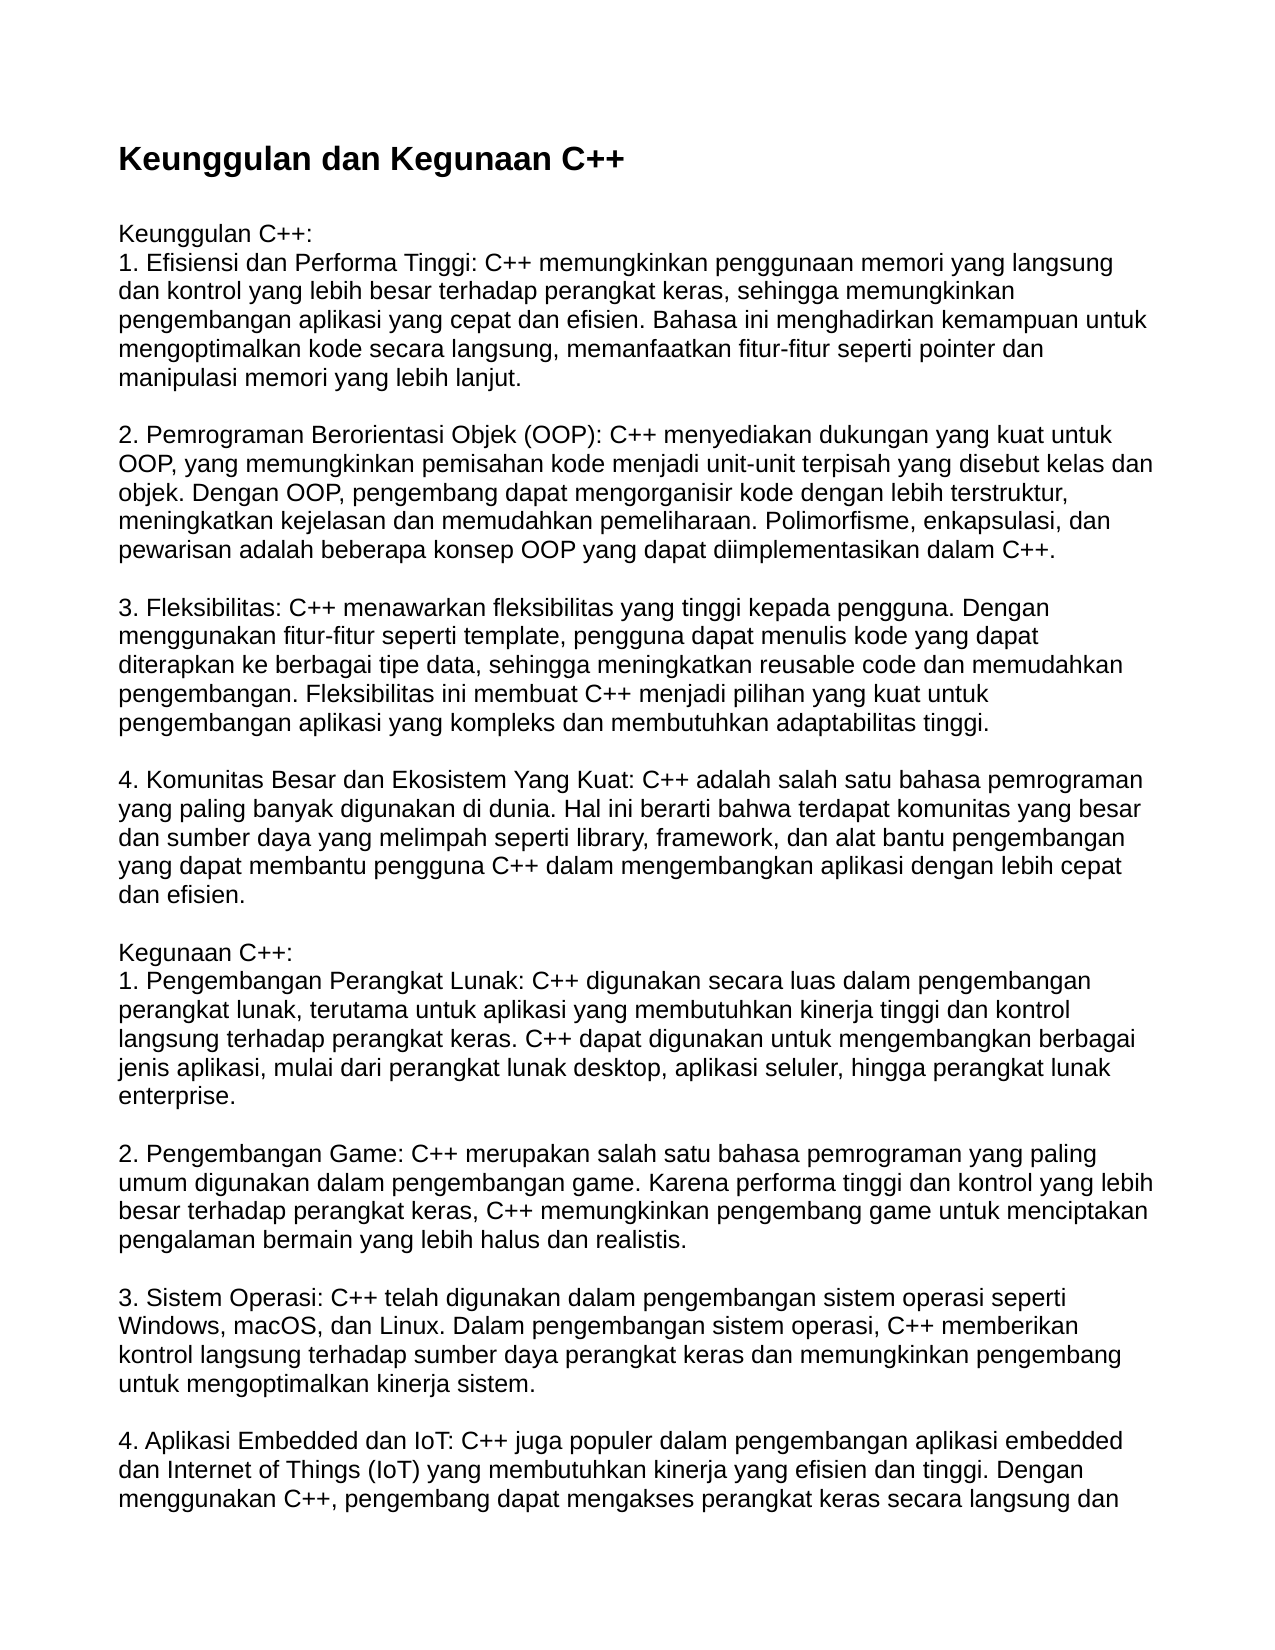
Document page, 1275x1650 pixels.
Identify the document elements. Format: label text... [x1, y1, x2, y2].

text Keunggulan C++: [118, 219, 1157, 248]
text 3. Sistem Operasi: C++ telah digunakan dalam pengembangan sistem operasi seperti Windows, macOS, dan Linux. Dalam pengembangan sistem operasi, C++ memberikan kontrol langsung terhadap sumber daya perangkat keras dan memungkinkan pengembang untuk mengoptimalkan kinerja sistem. [118, 1283, 1157, 1398]
text 3. Fleksibilitas: C++ menawarkan fleksibilitas yang tinggi kepada pengguna. Dengan menggunakan fitur-fitur seperti template, pengguna dapat menulis kode yang dapat diterapkan ke berbagai tipe data, sehingga meningkatkan reusable code dan memudahkan pengembangan. Fleksibilitas ini membuat C++ menjadi pilihan yang kuat untuk pengembangan aplikasi yang kompleks dan membutuhkan adaptabilitas tinggi. [118, 593, 1157, 736]
subtitle Keunggulan dan Kegunaan C++ [118, 139, 1157, 178]
text 4. Aplikasi Embedded dan IoT: C++ juga populer dalam pengembangan aplikasi embedded dan Internet of Things (IoT) yang membutuhkan kinerja yang efisien dan tinggi. Dengan menggunakan C++, pengembang dapat mengakses perangkat keras secara langsung dan [118, 1426, 1157, 1513]
text 2. Pengembangan Game: C++ merupakan salah satu bahasa pemrograman yang paling umum digunakan dalam pengembangan game. Karena performa tinggi dan kontrol yang lebih besar terhadap perangkat keras, C++ memungkinkan pengembang game untuk menciptakan pengalaman bermain yang lebih halus dan realistis. [118, 1139, 1157, 1254]
text 4. Komunitas Besar dan Ekosistem Yang Kuat: C++ adalah salah satu bahasa pemrograman yang paling banyak digunakan di dunia. Hal ini berarti bahwa terdapat komunitas yang besar dan sumber daya yang melimpah seperti library, framework, dan alat bantu pengembangan yang dapat membantu pengguna C++ dalam mengembangkan aplikasi dengan lebih cepat dan efisien. [118, 765, 1157, 909]
text 1. Pengembangan Perangkat Lunak: C++ digunakan secara luas dalam pengembangan perangkat lunak, terutama untuk aplikasi yang membutuhkan kinerja tinggi dan kontrol langsung terhadap perangkat keras. C++ dapat digunakan untuk mengembangkan berbagai jenis aplikasi, mulai dari perangkat lunak desktop, aplikasi seluler, hingga perangkat lunak enterprise. [118, 966, 1157, 1110]
text 1. Efisiensi dan Performa Tinggi: C++ memungkinkan penggunaan memori yang langsung dan kontrol yang lebih besar terhadap perangkat keras, sehingga memungkinkan pengembangan aplikasi yang cepat dan efisien. Bahasa ini menghadirkan kemampuan untuk mengoptimalkan kode secara langsung, memanfaatkan fitur-fitur seperti pointer dan manipulasi memori yang lebih lanjut. [118, 248, 1157, 391]
text Kegunaan C++: [118, 938, 1157, 966]
text 2. Pemrograman Berorientasi Objek (OOP): C++ menyediakan dukungan yang kuat untuk OOP, yang memungkinkan pemisahan kode menjadi unit-unit terpisah yang disebut kelas dan objek. Dengan OOP, pengembang dapat mengorganisir kode dengan lebih terstruktur, meningkatkan kejelasan dan memudahkan pemeliharaan. Polimorfisme, enkapsulasi, dan pewarisan adalah beberapa konsep OOP yang dapat diimplementasikan dalam C++. [118, 420, 1157, 564]
